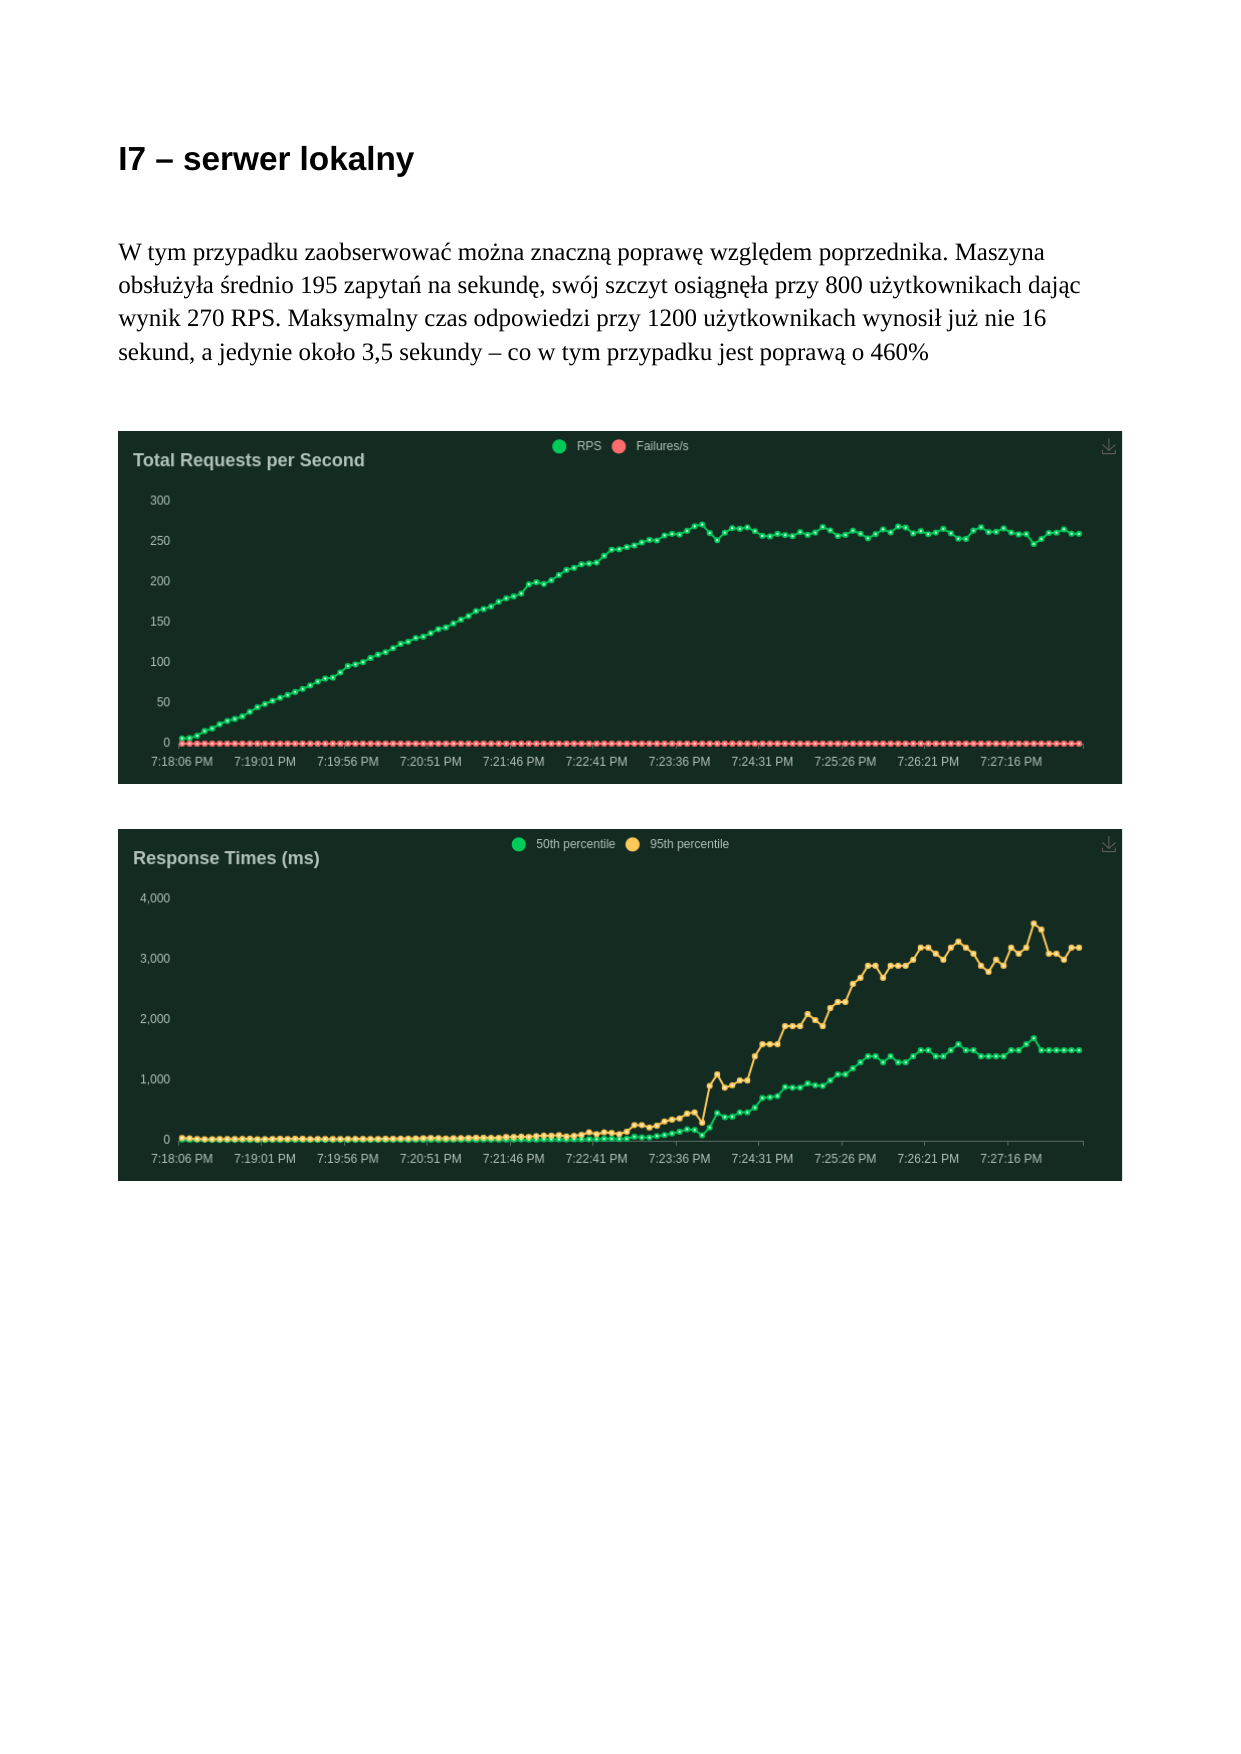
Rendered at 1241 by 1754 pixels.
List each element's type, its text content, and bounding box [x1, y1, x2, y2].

picture [118, 431, 1123, 784]
picture [118, 829, 1123, 1181]
subtitle I7 – serwer lokalny [118, 139, 1122, 177]
text W tym przypadku zaobserwować można znaczną poprawę względem poprzednika. Maszyna obsłużyła średnio 195 zapytań na sekundę, swój szczyt osiągnęła przy 800 użytkownikach dając wynik 270 RPS. Maksymalny czas odpowiedzi przy 1200 użytkownikach wynosił już nie 16 sekund, a jedynie około 3,5 sekundy – co w tym przypadku jest poprawą o 460% [118, 237, 1122, 365]
